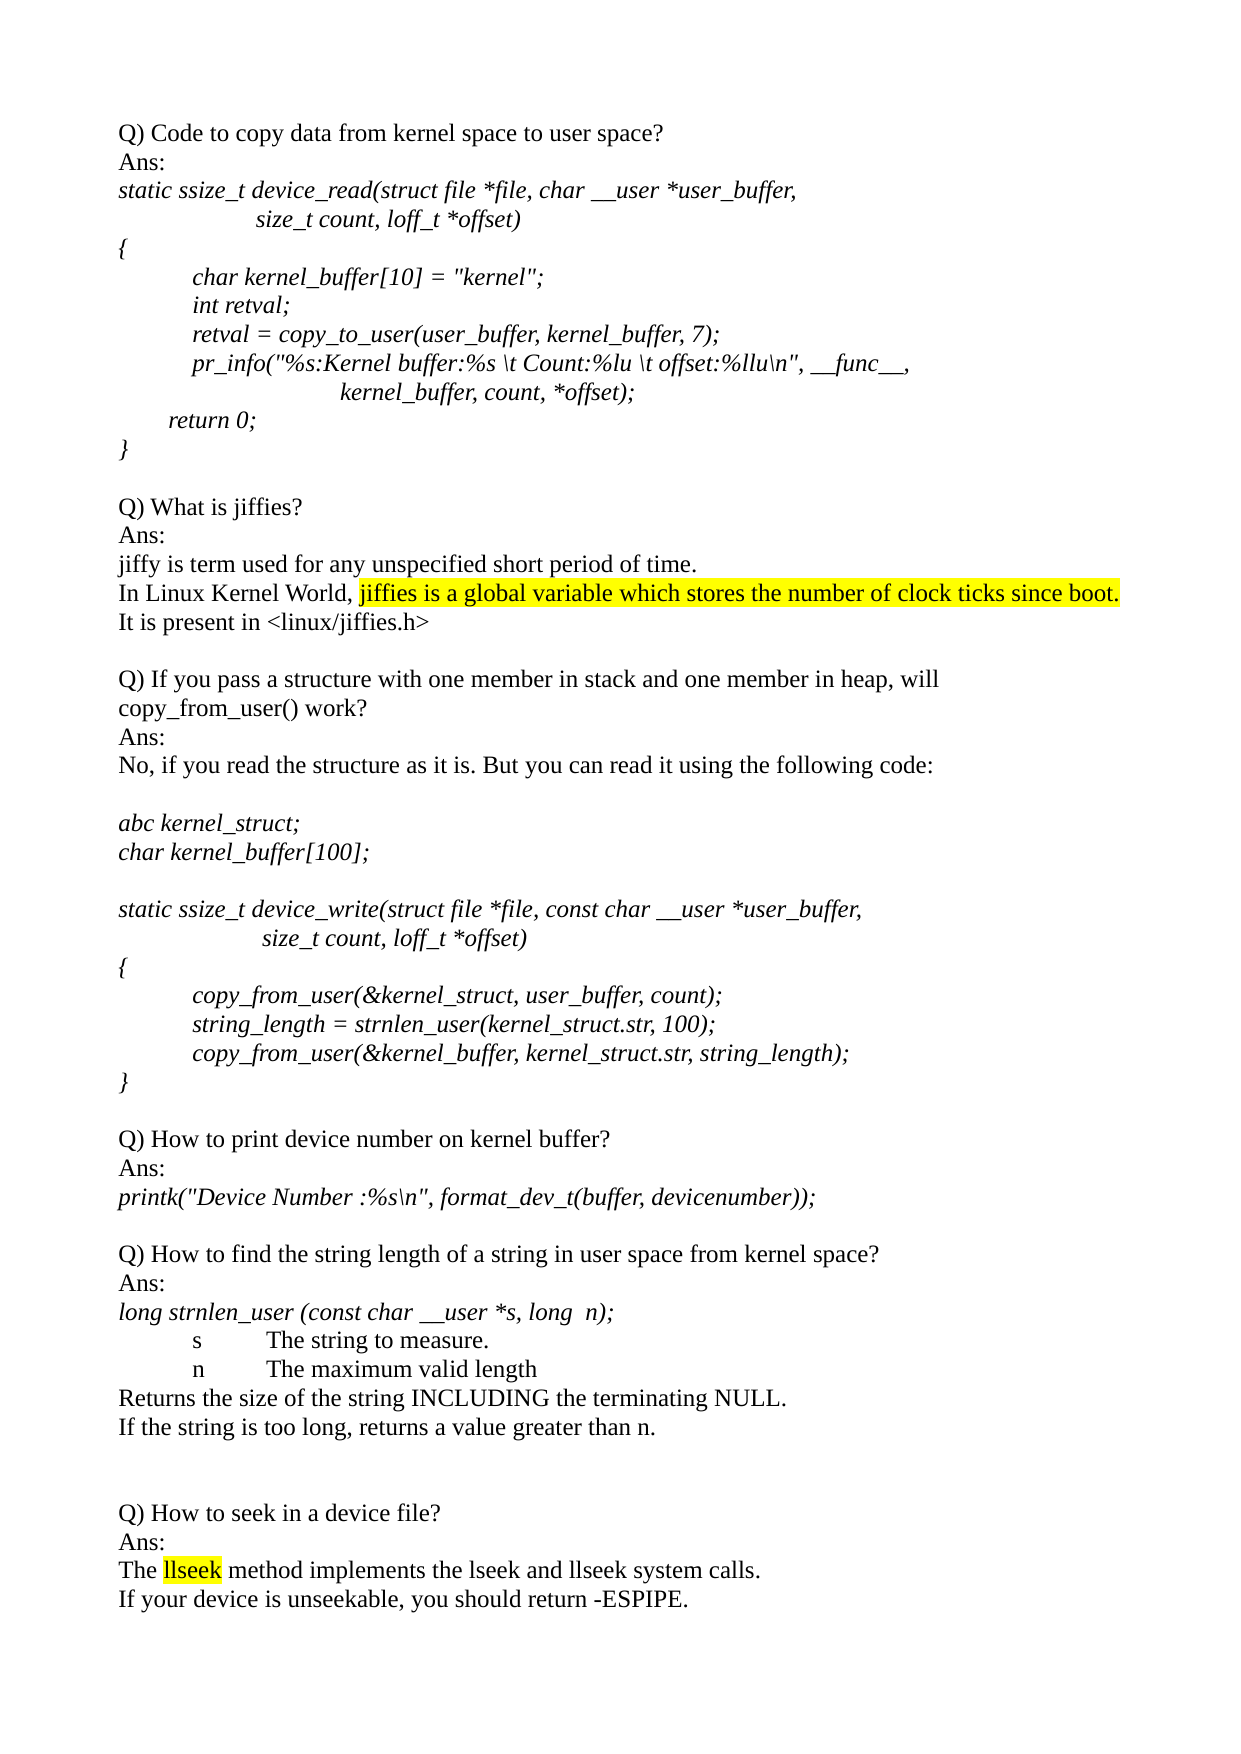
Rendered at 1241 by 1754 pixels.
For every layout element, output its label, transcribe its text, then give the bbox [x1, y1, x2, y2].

text The llseek method implements the lseek and llseek system calls. [118, 1556, 1122, 1584]
text In Linux Kernel World, jiffies is a global variable which stores the number of clock ticks since boot. It is present in <linux/jiffies.h> [118, 578, 1122, 636]
text abc kernel_struct; [118, 808, 1122, 837]
text Ans: [118, 722, 1122, 751]
text long strnlen_user (const char __user *s, long n); [118, 1297, 1122, 1326]
text } [118, 434, 1122, 463]
text pr_info("%s:Kernel buffer:%s \t Count:%lu \t offset:%llu\n", __func__, [118, 348, 1122, 377]
text Q) How to print device number on kernel buffer? [118, 1124, 1122, 1153]
text Ans: [118, 1153, 1122, 1182]
text Ans: [118, 1268, 1122, 1297]
text If your device is unseekable, you should return -ESPIPE. [118, 1584, 1122, 1613]
text retval = copy_to_user(user_buffer, kernel_buffer, 7); [118, 319, 1122, 348]
text size_t count, loff_t *offset) [118, 923, 1122, 952]
text static ssize_t device_write(struct file *file, const char __user *user_buffer, [118, 894, 1122, 923]
text Q) If you pass a structure with one member in stack and one member in heap, will copy_from_user() work? [118, 664, 1122, 722]
text s The string to measure. [118, 1326, 1122, 1354]
text string_length = strnlen_user(kernel_struct.str, 100); [118, 1009, 1122, 1038]
text size_t count, loff_t *offset) [118, 204, 1122, 233]
text Ans: [118, 521, 1122, 549]
text Q) How to find the string length of a string in user space from kernel space? [118, 1239, 1122, 1268]
text If the string is too long, returns a value greater than n. [118, 1412, 1122, 1441]
text Q) Code to copy data from kernel space to user space? [118, 118, 1122, 147]
text char kernel_buffer[100]; [118, 837, 1122, 866]
text Returns the size of the string INCLUDING the terminating NULL. [118, 1383, 1122, 1412]
text kernel_buffer, count, *offset); [118, 377, 1122, 406]
text } [118, 1067, 1122, 1096]
text copy_from_user(&kernel_struct, user_buffer, count); [118, 981, 1122, 1009]
text Q) What is jiffies? [118, 492, 1122, 521]
text static ssize_t device_read(struct file *file, char __user *user_buffer, [118, 176, 1122, 204]
text { [118, 233, 1122, 262]
text Ans: [118, 1527, 1122, 1556]
text int retval; [118, 291, 1122, 319]
text { [118, 952, 1122, 981]
text n The maximum valid length [118, 1354, 1122, 1383]
text char kernel_buffer[10] = "kernel"; [118, 262, 1122, 291]
text copy_from_user(&kernel_buffer, kernel_struct.str, string_length); [118, 1038, 1122, 1067]
text printk("Device Number :%s\n", format_dev_t(buffer, devicenumber)); [118, 1182, 1122, 1211]
text Ans: [118, 147, 1122, 176]
text return 0; [118, 406, 1122, 434]
text jiffy is term used for any unspecified short period of time. [118, 549, 1122, 578]
text Q) How to seek in a device file? [118, 1498, 1122, 1527]
text No, if you read the structure as it is. But you can read it using the following code: [118, 751, 1122, 779]
